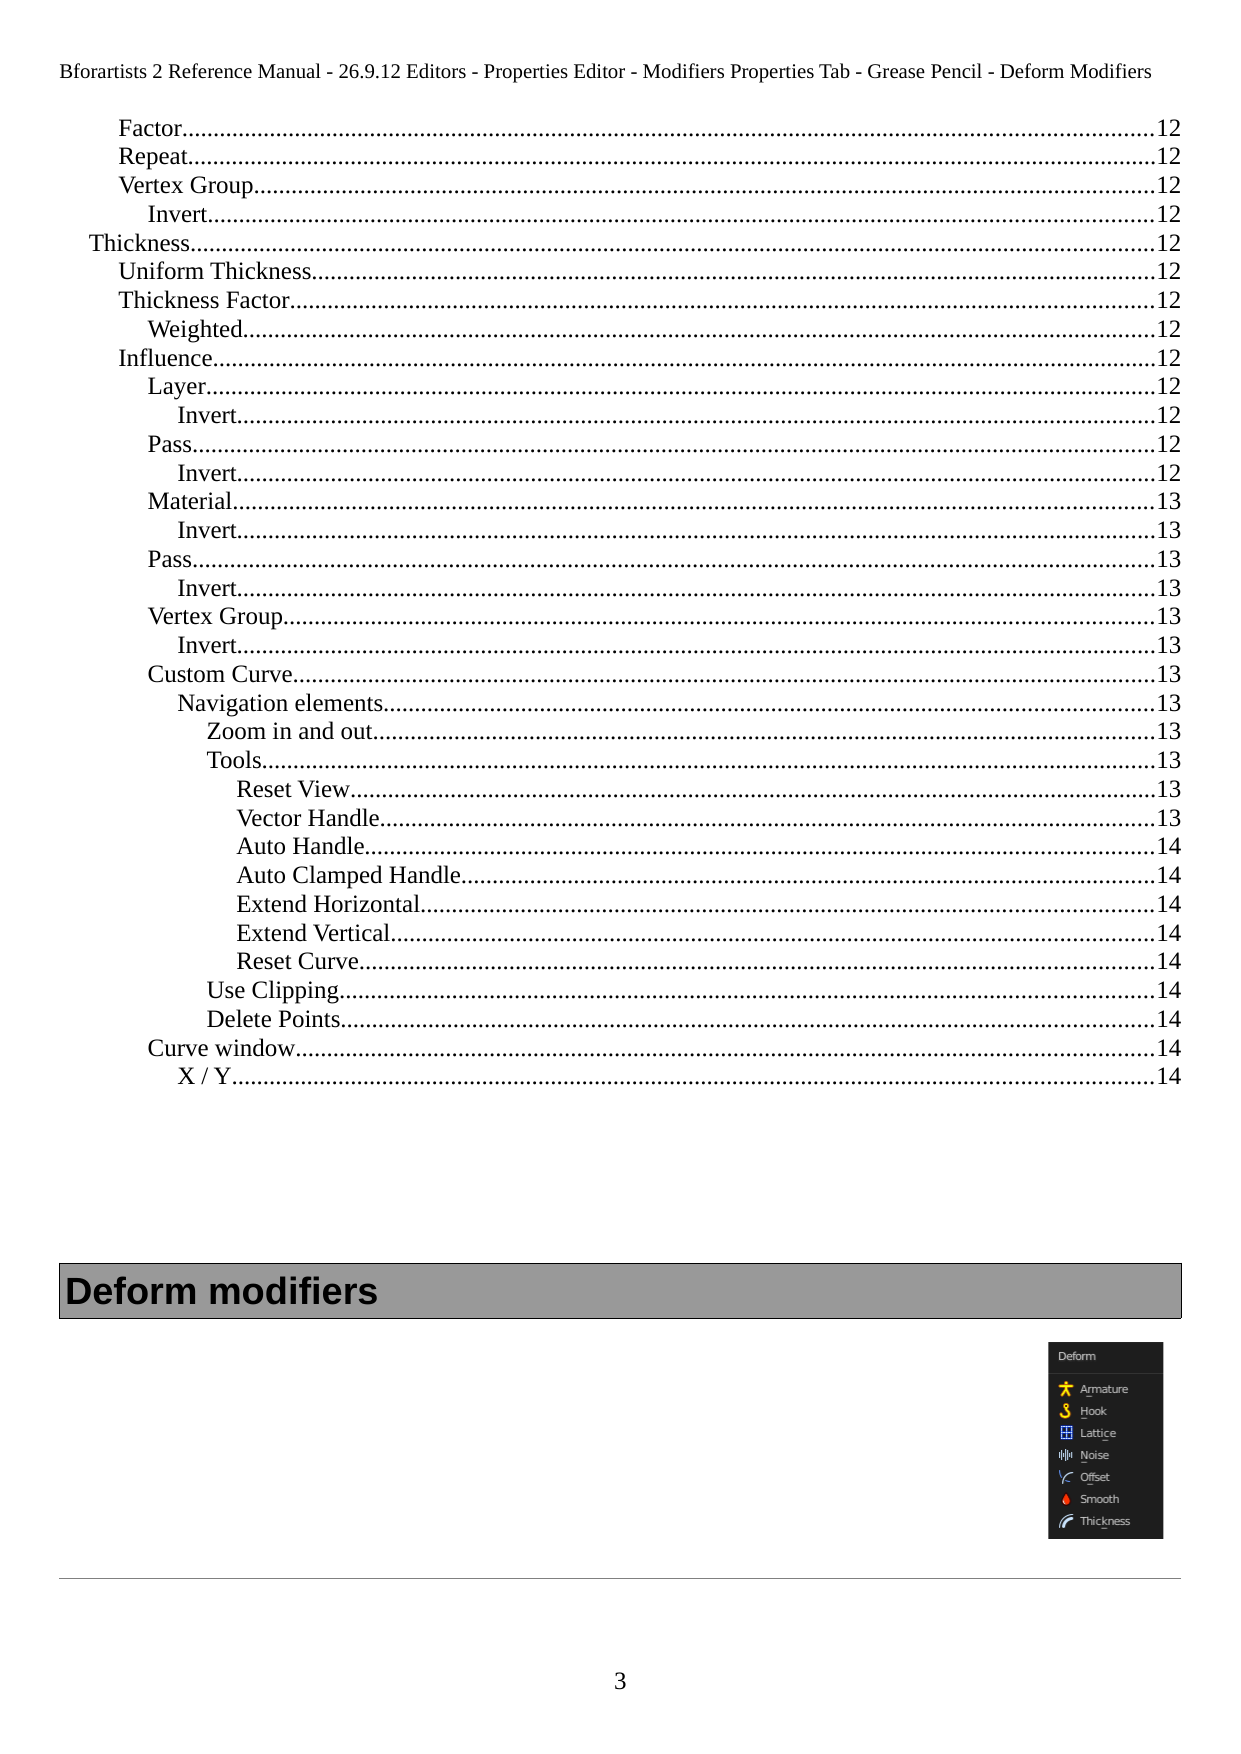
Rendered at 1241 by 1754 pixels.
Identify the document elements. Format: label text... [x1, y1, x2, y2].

text X / Y 14 [177, 1061, 1181, 1090]
text Influence 12 [118, 343, 1181, 371]
text Repeat 12 [118, 141, 1181, 170]
text Invert 13 [177, 630, 1181, 659]
text Tools 13 [206, 745, 1181, 774]
text Reset View 13 [236, 774, 1181, 803]
text Vertex Group 12 [118, 170, 1181, 199]
text Invert 12 [147, 199, 1181, 228]
text Zoom in and out 13 [206, 716, 1181, 745]
text Auto Clamped Handle 14 [236, 860, 1181, 889]
text Vector Handle 13 [236, 803, 1181, 831]
text Uniform Thickness 12 [118, 256, 1181, 285]
text Thickness Factor 12 [118, 285, 1181, 314]
text Auto Handle 14 [236, 831, 1181, 860]
text Invert 13 [177, 573, 1181, 601]
text Invert 13 [177, 515, 1181, 544]
text Extend Vertical 14 [236, 918, 1181, 946]
text Custom Curve 13 [147, 659, 1181, 688]
text Factor 12 [118, 113, 1181, 141]
text Weighted 12 [147, 314, 1181, 343]
text Curve window 14 [147, 1033, 1181, 1061]
text Vertex Group 13 [147, 601, 1181, 630]
text Pass 12 [147, 429, 1181, 458]
text Material 13 [147, 486, 1181, 515]
text Pass 13 [147, 544, 1181, 573]
text Layer 12 [147, 371, 1181, 400]
text Thickness 12 [88, 228, 1181, 256]
text Reset Curve 14 [236, 946, 1181, 975]
text Invert 12 [177, 400, 1181, 429]
text Use Clipping 14 [206, 975, 1181, 1004]
table_header Deform modifiers [60, 1264, 1181, 1318]
text Invert 12 [177, 458, 1181, 486]
text Extend Horizontal 14 [236, 889, 1181, 918]
picture [1048, 1342, 1164, 1539]
text Delete Points 14 [206, 1004, 1181, 1033]
text Navigation elements 13 [177, 688, 1181, 716]
